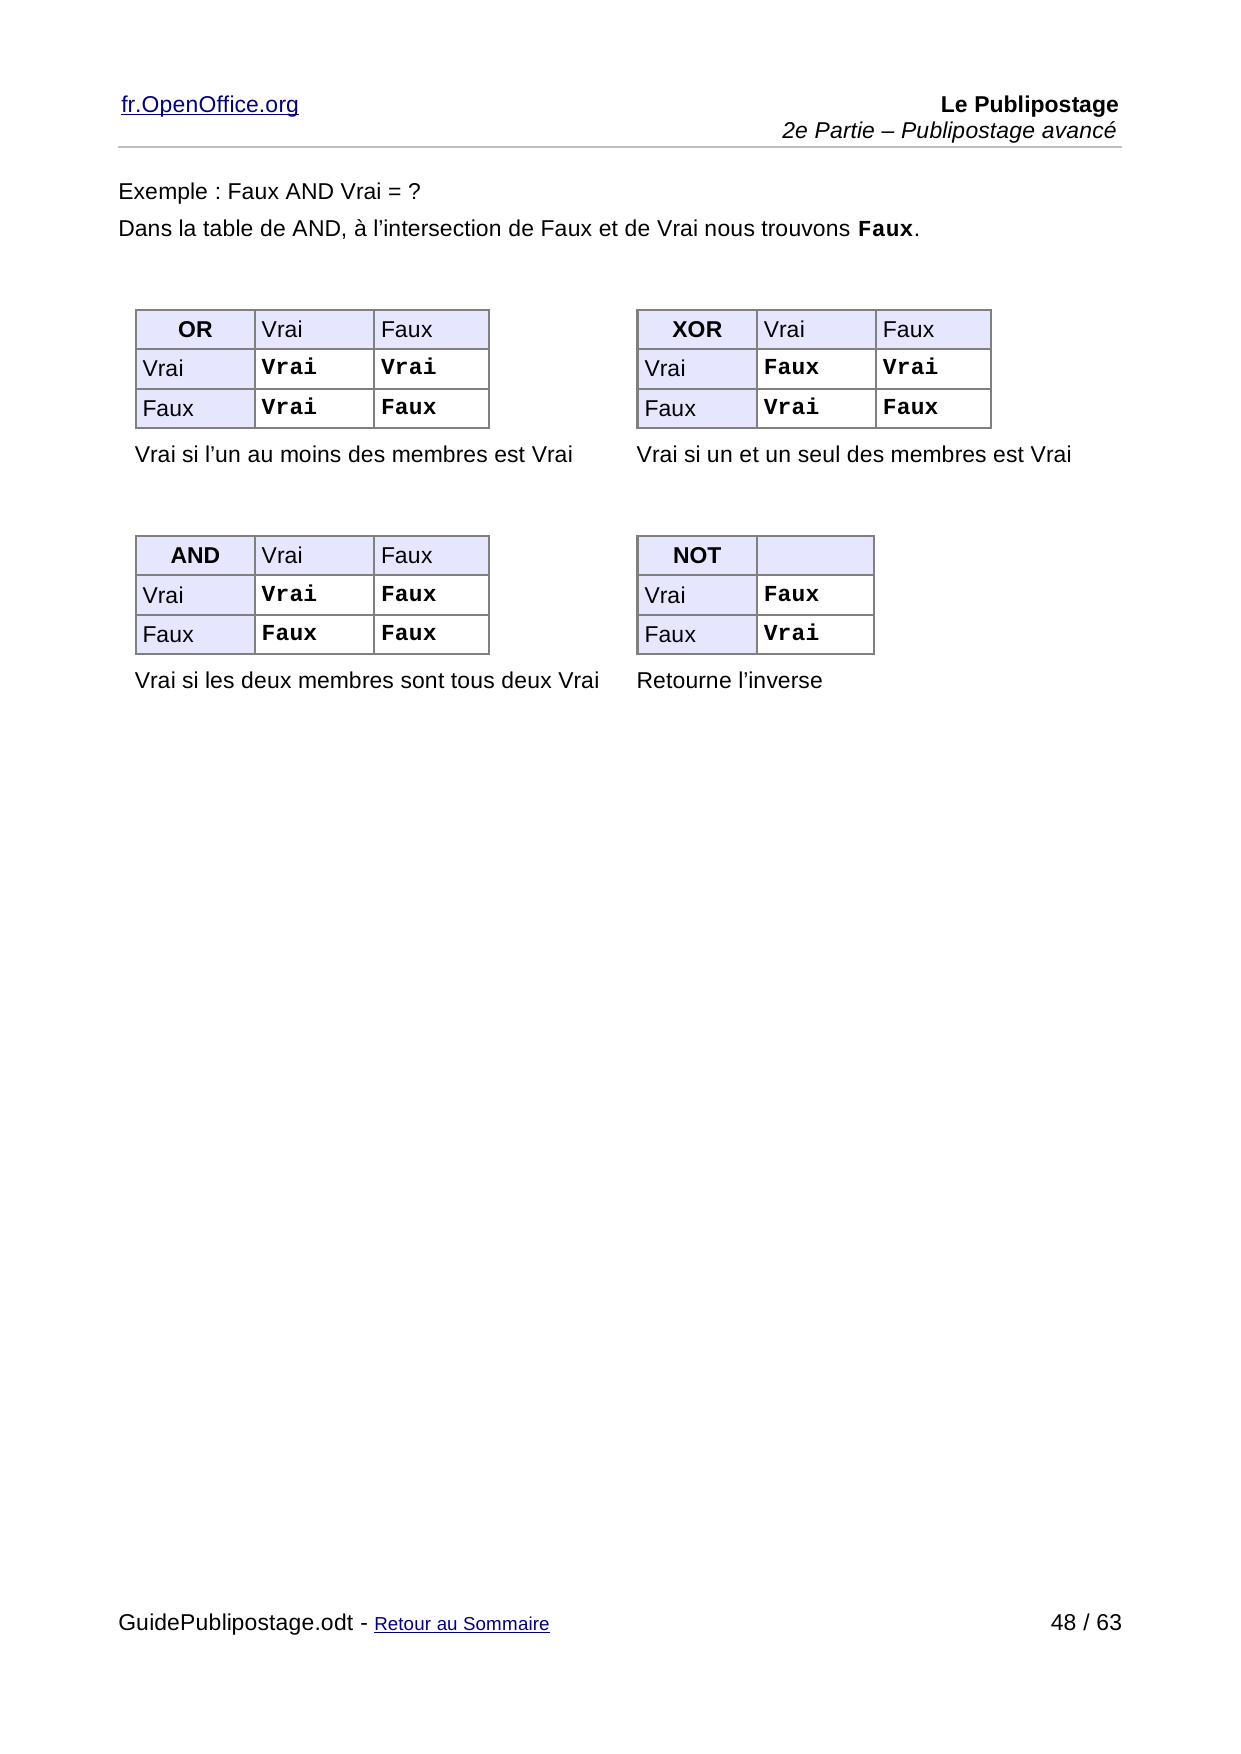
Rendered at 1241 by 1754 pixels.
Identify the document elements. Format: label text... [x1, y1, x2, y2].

table_cell Faux [375, 576, 488, 614]
text Dans la table de AND, à l’intersection de Faux et de Vrai nous trouvons Faux. [118, 216, 1122, 244]
table_cell Vrai [639, 350, 756, 388]
table_cell Faux [758, 350, 875, 388]
table_header [620, 288, 1122, 514]
table_cell Faux [375, 616, 488, 653]
table_cell Faux [877, 390, 990, 427]
table_header Faux [375, 537, 488, 574]
table_header [118, 288, 620, 514]
table_cell Vrai [758, 616, 873, 653]
table_cell Faux [137, 390, 254, 427]
table_header Vrai [758, 311, 875, 348]
table_header [758, 537, 873, 574]
table_cell Vrai [375, 350, 488, 388]
table_cell Vrai [877, 350, 990, 388]
table_cell Faux [639, 616, 756, 653]
table_cell Vrai [639, 576, 756, 614]
table_cell Vrai [256, 390, 373, 427]
table_cell Faux [639, 390, 756, 427]
table_cell Vrai [137, 576, 254, 614]
table_header OR [137, 311, 254, 348]
table_cell Vrai [758, 390, 875, 427]
table_header Vrai [256, 311, 373, 348]
table_cell Vrai [256, 350, 373, 388]
table_header Faux [877, 311, 990, 348]
table_cell Faux [375, 390, 488, 427]
table_header NOT [639, 537, 756, 574]
text Exemple : Faux AND Vrai = ? [118, 178, 1122, 204]
table_header Faux [375, 311, 488, 348]
table_cell [620, 514, 1122, 740]
table_cell Faux [758, 576, 873, 614]
table_header Vrai [256, 537, 373, 574]
table_header AND [137, 537, 254, 574]
table_cell Vrai [137, 350, 254, 388]
table_cell Faux [137, 616, 254, 653]
table_cell Vrai [256, 576, 373, 614]
table_cell [118, 514, 620, 740]
table_cell Faux [256, 616, 373, 653]
table_header XOR [639, 311, 756, 348]
